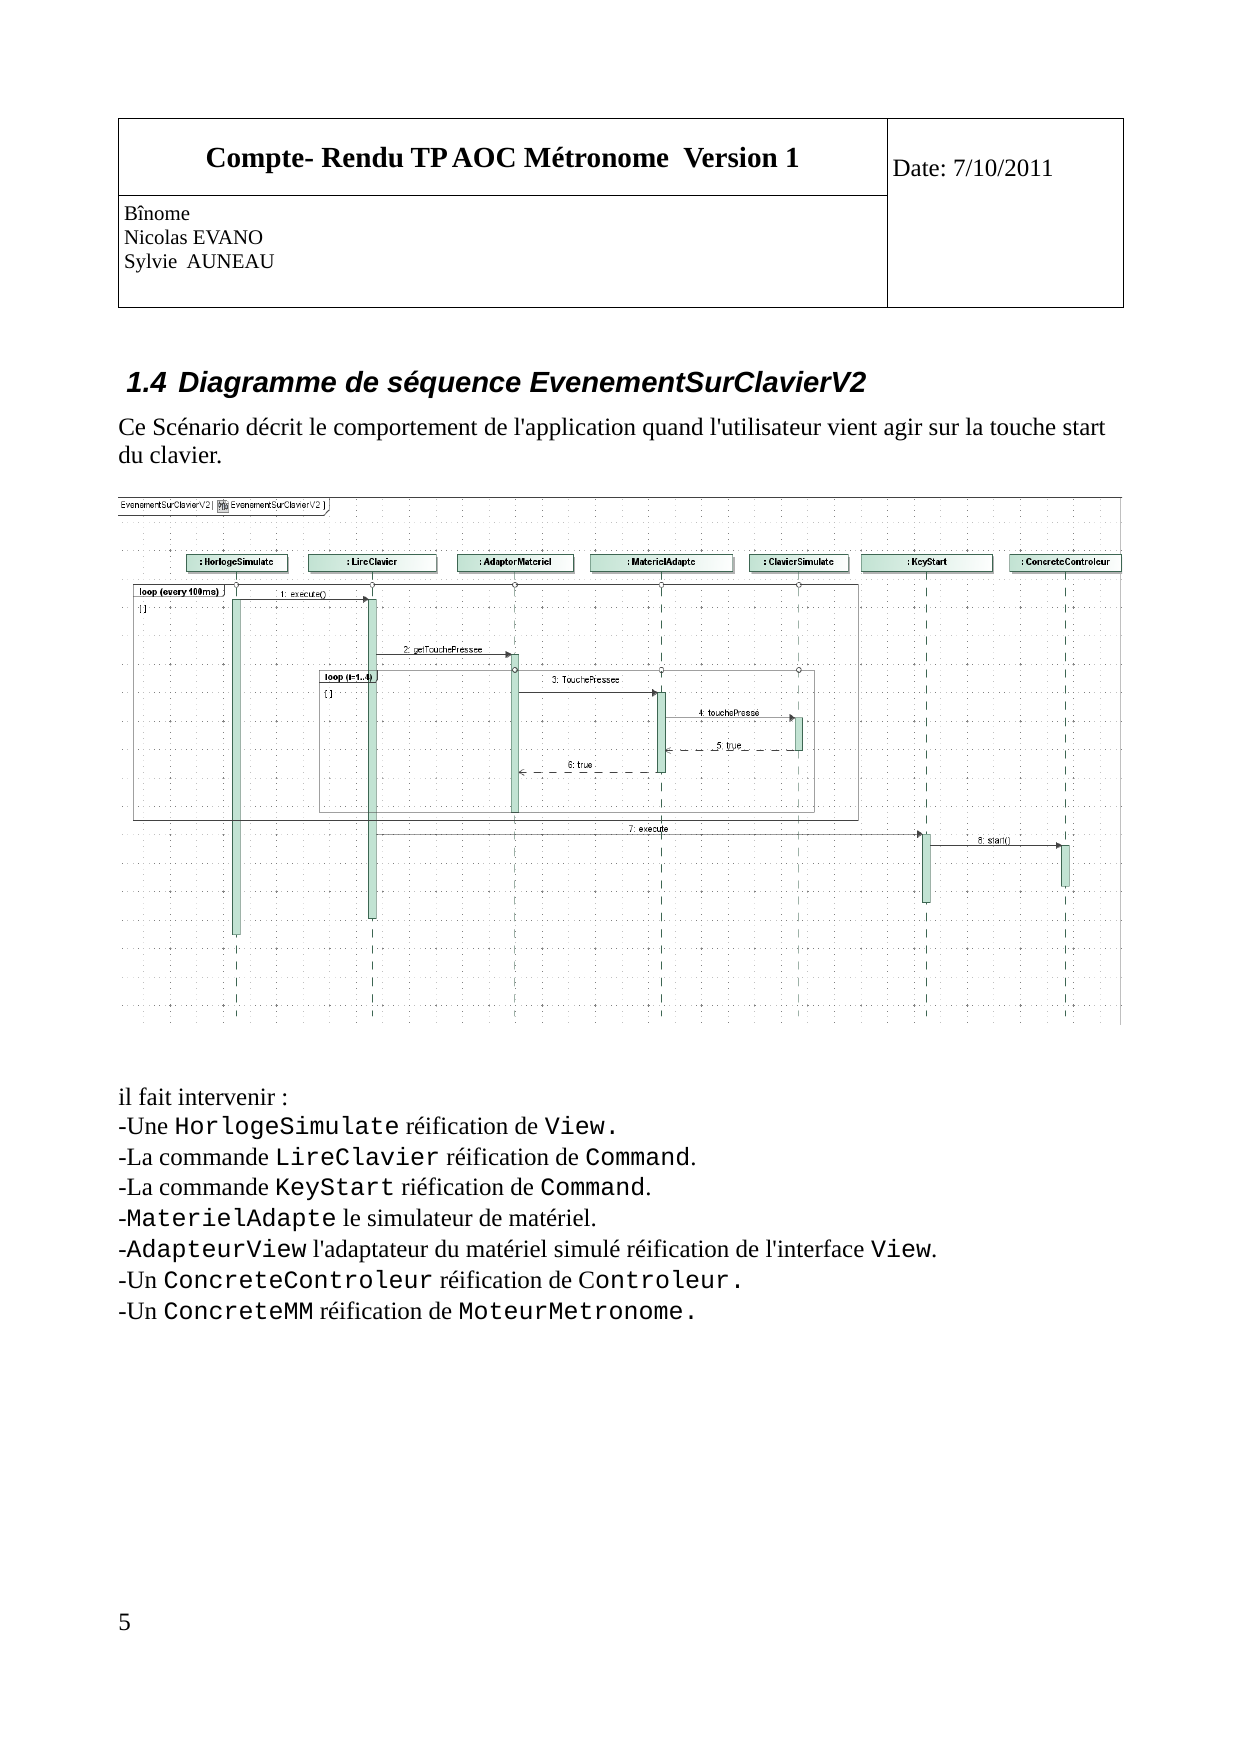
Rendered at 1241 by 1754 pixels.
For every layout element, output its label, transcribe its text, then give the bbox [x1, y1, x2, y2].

subtitle Diagramme de séquence EvenementSurClavierV2 [118, 366, 1122, 399]
text Ce Scénario décrit le comportement de l'application quand l'utilisateur vient agir sur la touche start du clavier. [118, 412, 1122, 469]
text -Un ConcreteControleur réification de Controleur. [118, 1265, 1122, 1296]
picture [118, 497, 1123, 1025]
text il fait intervenir : [118, 1082, 1122, 1111]
text -La commande LireClavier réification de Command. [118, 1142, 1122, 1172]
text -Une HorlogeSimulate réification de View. [118, 1111, 1122, 1142]
text -La commande KeyStart riéfication de Command. [118, 1172, 1122, 1203]
text -AdapteurView l'adaptateur du matériel simulé réification de l'interface View. [118, 1234, 1122, 1265]
text -Un ConcreteMM réification de MoteurMetronome. [118, 1296, 1122, 1327]
text -MaterielAdapte le simulateur de matériel. [118, 1203, 1122, 1234]
